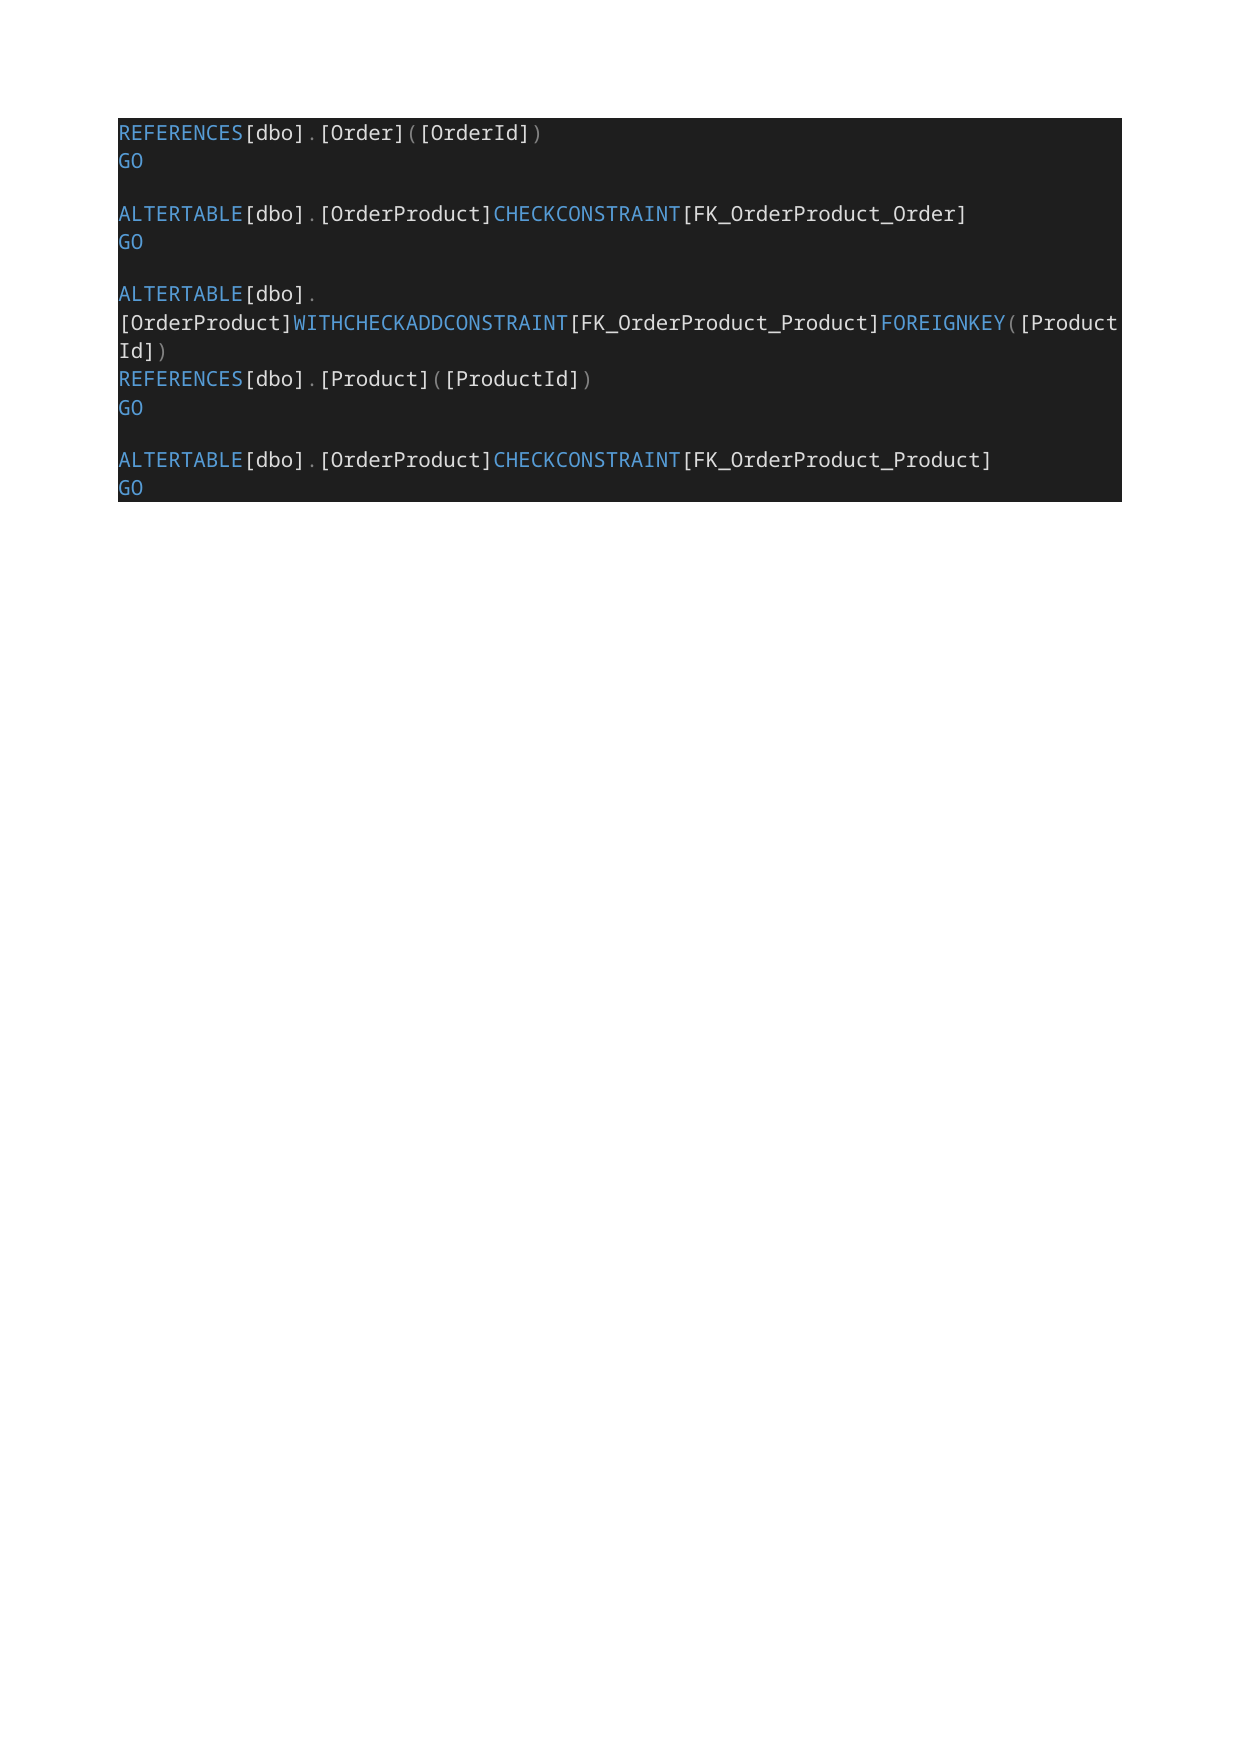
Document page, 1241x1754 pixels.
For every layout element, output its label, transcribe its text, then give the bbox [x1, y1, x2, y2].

text GO [118, 227, 1122, 256]
text ALTERTABLE[dbo].[OrderProduct]WITHCHECKADDCONSTRAINT[FK_OrderProduct_Product]FOREIGNKEY([ProductId]) [118, 279, 1122, 364]
text ALTERTABLE[dbo].[OrderProduct]CHECKCONSTRAINT[FK_OrderProduct_Order] [118, 199, 1122, 227]
text REFERENCES[dbo].[Order]([OrderId]) [118, 118, 1122, 147]
text GO [118, 473, 1122, 502]
text REFERENCES[dbo].[Product]([ProductId]) [118, 364, 1122, 393]
text GO [118, 147, 1122, 175]
text GO [118, 393, 1122, 421]
text ALTERTABLE[dbo].[OrderProduct]CHECKCONSTRAINT[FK_OrderProduct_Product] [118, 445, 1122, 473]
